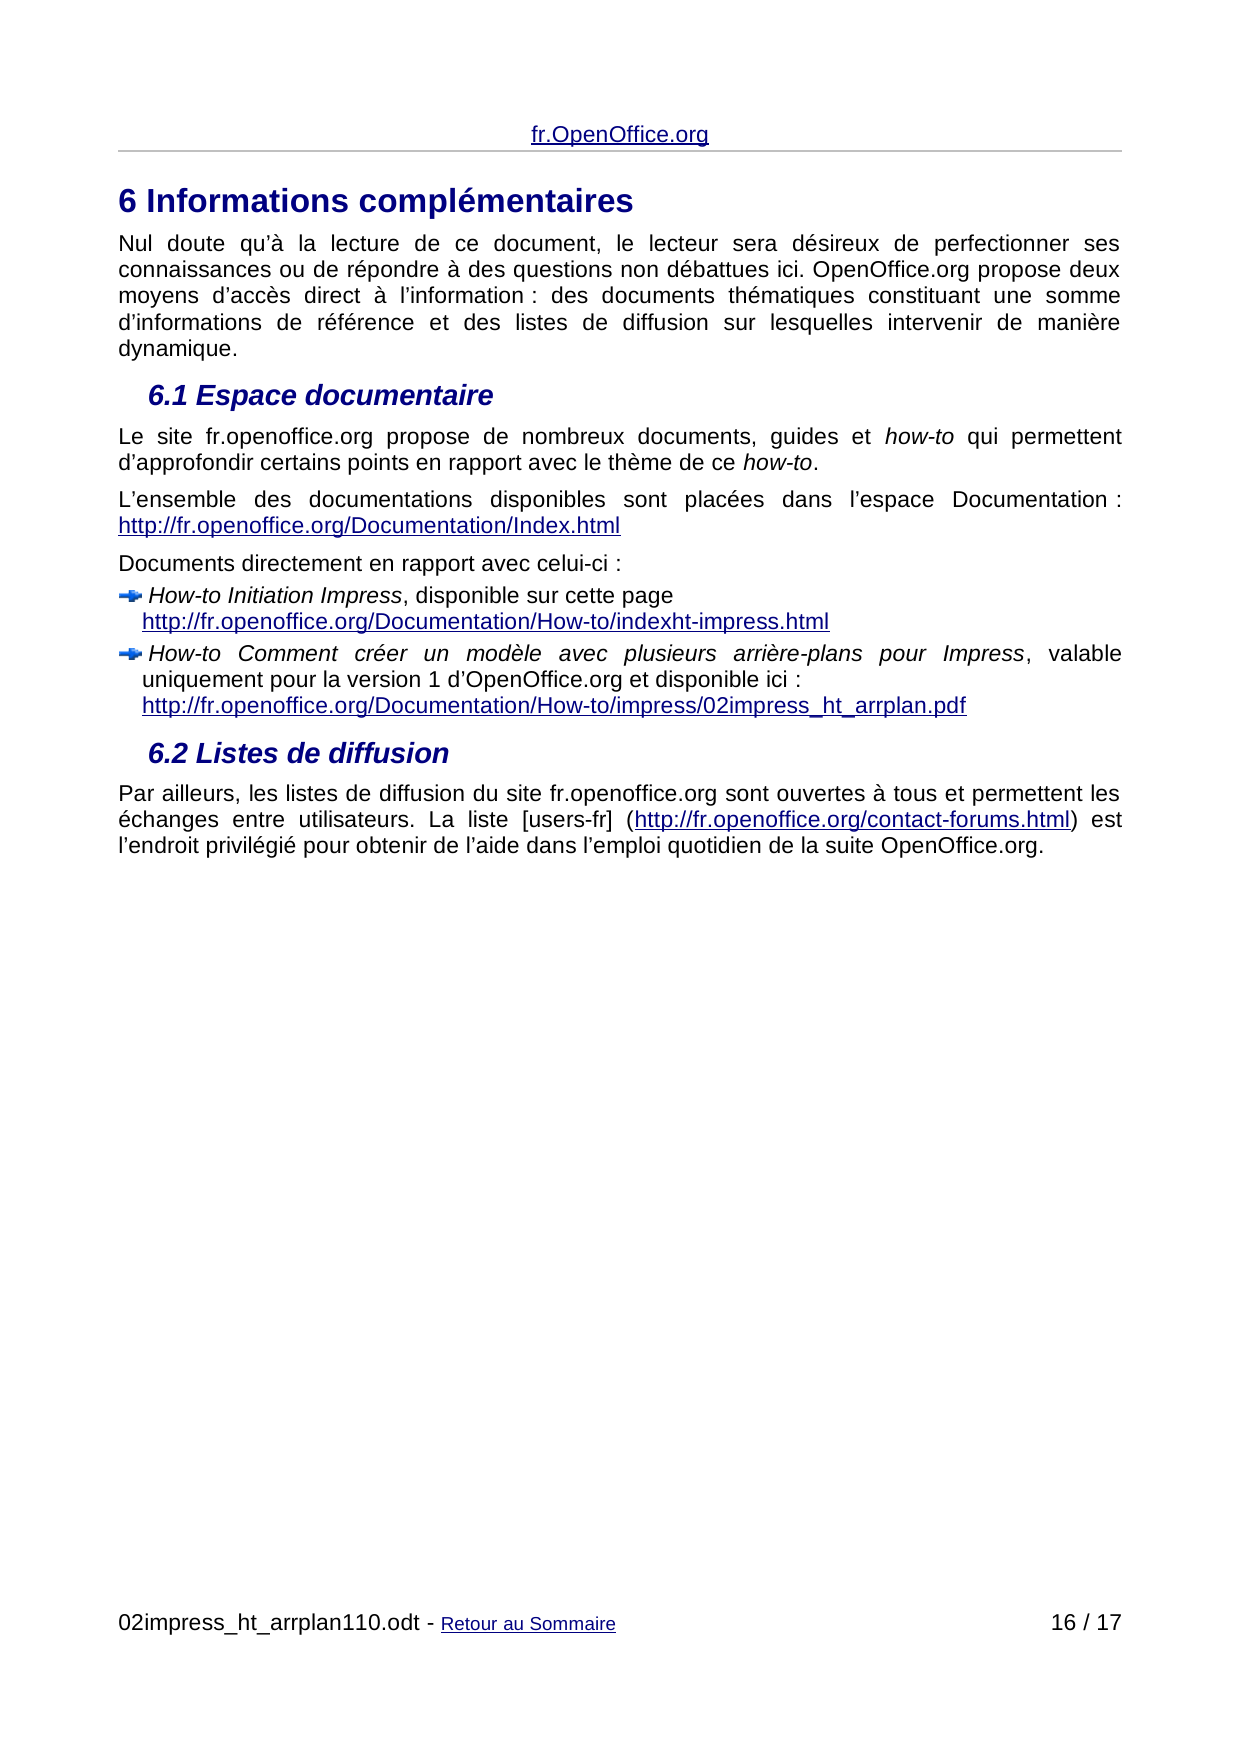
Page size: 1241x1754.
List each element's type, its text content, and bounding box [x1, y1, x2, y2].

list How-to Initiation Impress, disponible sur cette page http://fr.openoffice.org/Documentation/How-to/indexht-impress.html [118, 583, 1122, 635]
subtitle Informations complémentaires [118, 182, 1122, 219]
text Nul doute qu’à la lecture de ce document, le lecteur sera désireux de perfectionner ses connaissances ou de répondre à des questions non débattues ici. OpenOffice.org propose deux moyens d’accès direct à l’information : des documents thématiques constituant une somme d’informations de référence et des listes de diffusion sur lesquelles intervenir de manière dynamique. [118, 231, 1122, 361]
list How-to Comment créer un modèle avec plusieurs arrière-plans pour Impress, valable uniquement pour la version 1 d’OpenOffice.org et disponible ici : http://fr.openoffice.org/Documentation/How-to/impress/02impress_ht_arrplan.pdf [118, 641, 1122, 719]
text L’ensemble des documentations disponibles sont placées dans l’espace Documentation : http://fr.openoffice.org/Documentation/Index.html [118, 487, 1122, 539]
text Le site fr.openoffice.org propose de nombreux documents, guides et how-to qui permettent d’approfondir certains points en rapport avec le thème de ce how-to. [118, 423, 1122, 475]
subtitle Listes de diffusion [148, 737, 1122, 769]
picture [119, 590, 142, 602]
text Documents directement en rapport avec celui-ci : [118, 551, 1122, 577]
text Par ailleurs, les listes de diffusion du site fr.openoffice.org sont ouvertes à tous et permettent les échanges entre utilisateurs. La liste [users-fr] (http://fr.openoffice.org/contact-forums.html) est l’endroit privilégié pour obtenir de l’aide dans l’emploi quotidien de la suite OpenOffice.org. [118, 781, 1122, 859]
picture [119, 648, 142, 660]
subtitle Espace documentaire [148, 379, 1122, 411]
